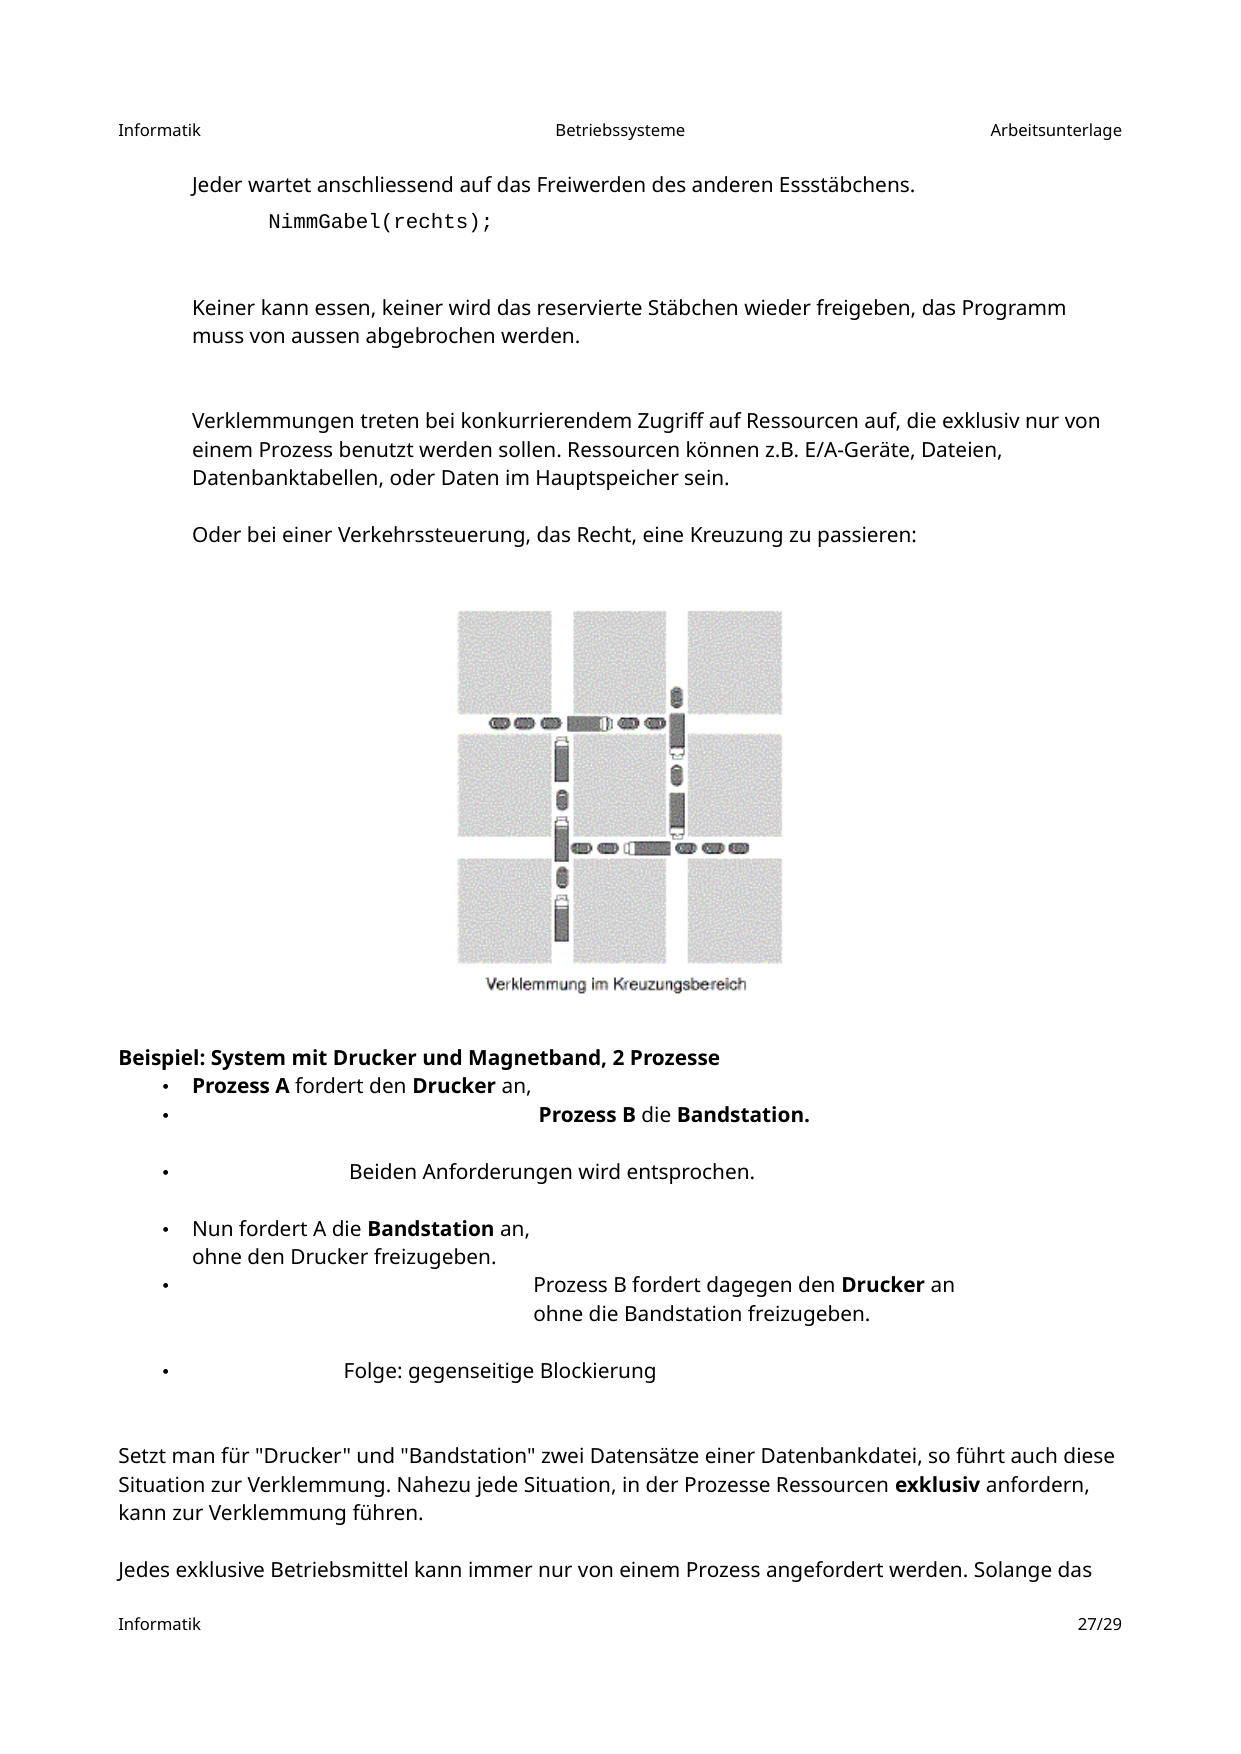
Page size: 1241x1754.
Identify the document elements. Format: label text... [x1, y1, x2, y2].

list Jeder wartet anschliessend auf das Freiwerden des anderen Essstäbchens. [162, 170, 1122, 199]
list Prozess B die Bandstation. [162, 1100, 1122, 1157]
text NimmGabel(rechts); [118, 211, 1122, 235]
picture [450, 602, 790, 1003]
list Prozess B fordert dagegen den Drucker an ohne die Bandstation freizugeben. [162, 1271, 1122, 1356]
list Folge: gegenseitige Blockierung [162, 1356, 1122, 1441]
text Setzt man für "Drucker" und "Bandstation" zwei Datensätze einer Datenbankdatei, so führt auch diese Situation zur Verklemmung. Nahezu jede Situation, in der Prozesse Ressourcen exklusiv anfordern, kann zur Verklemmung führen. Jedes exklusive Betriebsmittel kann immer nur von einem Prozess angefordert werden. Solange das [118, 1441, 1122, 1583]
list Keiner kann essen, keiner wird das reservierte Stäbchen wieder freigeben, das Programm muss von aussen abgebrochen werden. Verklemmungen treten bei konkurrierendem Zugriff auf Ressourcen auf, die exklusiv nur von einem Prozess benutzt werden sollen. Ressourcen können z.B. E/A-Geräte, Dateien, Datenbanktabellen, oder Daten im Hauptspeicher sein. Oder bei einer Verkehrssteuerung, das Recht, eine Kreuzung zu passieren: [162, 264, 1122, 549]
list Prozess A fordert den Drucker an, [162, 1072, 1122, 1100]
list Nun fordert A die Bandstation an, ohne den Drucker freizugeben. [162, 1214, 1122, 1271]
list Beiden Anforderungen wird entsprochen. [162, 1157, 1122, 1214]
text Beispiel: System mit Drucker und Magnetband, 2 Prozesse [118, 1043, 1122, 1072]
